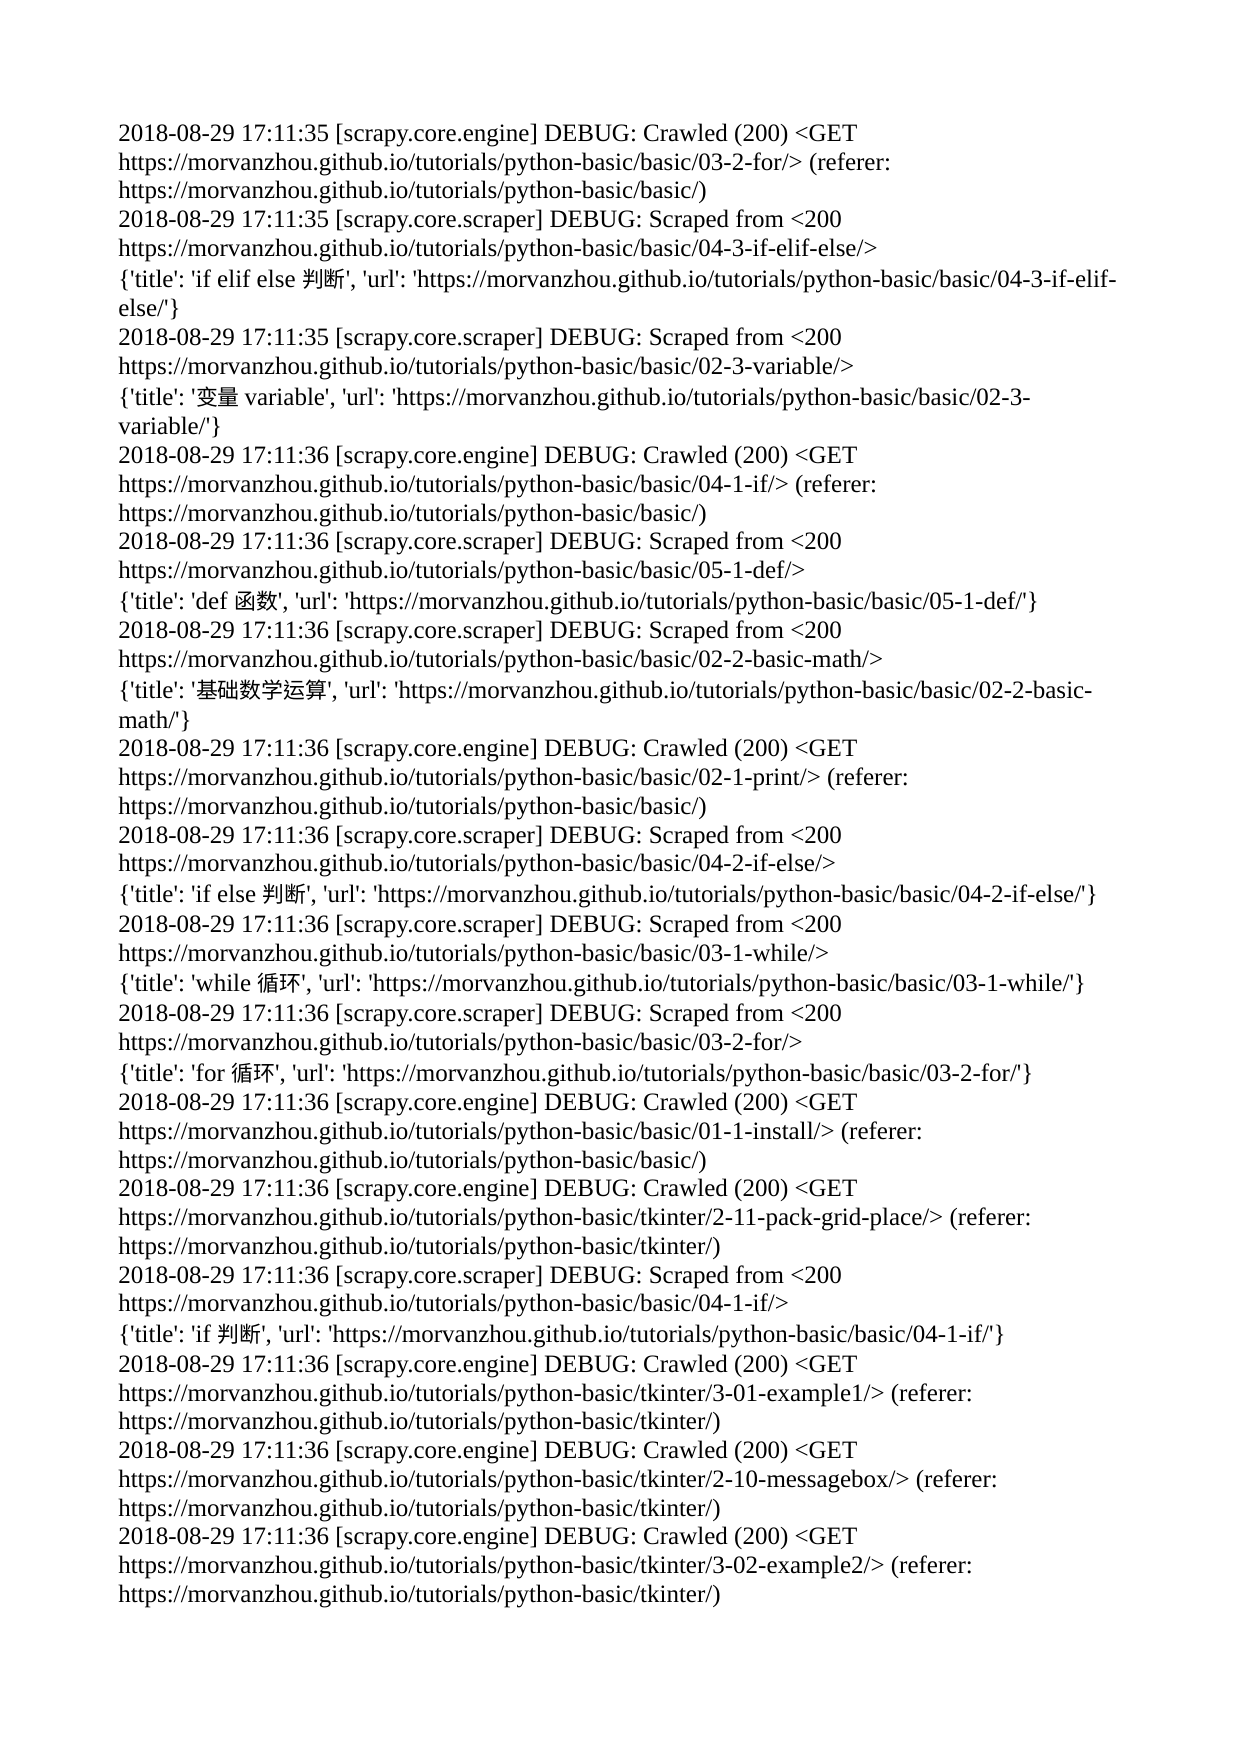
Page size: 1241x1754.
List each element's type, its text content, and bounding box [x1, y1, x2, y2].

text 2018-08-29 17:11:36 [scrapy.core.scraper] DEBUG: Scraped from <200 https://morvanzhou.github.io/tutorials/python-basic/basic/05-1-def/> [118, 526, 1122, 584]
text 2018-08-29 17:11:36 [scrapy.core.scraper] DEBUG: Scraped from <200 https://morvanzhou.github.io/tutorials/python-basic/basic/04-2-if-else/> [118, 820, 1122, 877]
text {'title': 'while 循环', 'url': 'https://morvanzhou.github.io/tutorials/python-basic/basic/03-1-while/'} [118, 966, 1122, 998]
text 2018-08-29 17:11:36 [scrapy.core.engine] DEBUG: Crawled (200) <GET https://morvanzhou.github.io/tutorials/python-basic/tkinter/2-11-pack-grid-place/> (referer: https://morvanzhou.github.io/tutorials/python-basic/tkinter/) [118, 1173, 1122, 1260]
text {'title': 'for 循环', 'url': 'https://morvanzhou.github.io/tutorials/python-basic/basic/03-2-for/'} [118, 1056, 1122, 1087]
text {'title': '基础数学运算', 'url': 'https://morvanzhou.github.io/tutorials/python-basic/basic/02-2-basic-math/'} [118, 673, 1122, 733]
text 2018-08-29 17:11:36 [scrapy.core.engine] DEBUG: Crawled (200) <GET https://morvanzhou.github.io/tutorials/python-basic/basic/02-1-print/> (referer: https://morvanzhou.github.io/tutorials/python-basic/basic/) [118, 733, 1122, 820]
text {'title': 'if elif else 判断', 'url': 'https://morvanzhou.github.io/tutorials/python-basic/basic/04-3-if-elif-else/'} [118, 262, 1122, 322]
text 2018-08-29 17:11:36 [scrapy.core.scraper] DEBUG: Scraped from <200 https://morvanzhou.github.io/tutorials/python-basic/basic/03-1-while/> [118, 909, 1122, 966]
text 2018-08-29 17:11:35 [scrapy.core.scraper] DEBUG: Scraped from <200 https://morvanzhou.github.io/tutorials/python-basic/basic/04-3-if-elif-else/> [118, 204, 1122, 262]
text 2018-08-29 17:11:35 [scrapy.core.scraper] DEBUG: Scraped from <200 https://morvanzhou.github.io/tutorials/python-basic/basic/02-3-variable/> [118, 322, 1122, 380]
text {'title': 'if else 判断', 'url': 'https://morvanzhou.github.io/tutorials/python-basic/basic/04-2-if-else/'} [118, 877, 1122, 909]
text {'title': '变量 variable', 'url': 'https://morvanzhou.github.io/tutorials/python-basic/basic/02-3-variable/'} [118, 380, 1122, 440]
text 2018-08-29 17:11:36 [scrapy.core.scraper] DEBUG: Scraped from <200 https://morvanzhou.github.io/tutorials/python-basic/basic/04-1-if/> [118, 1260, 1122, 1317]
text 2018-08-29 17:11:36 [scrapy.core.scraper] DEBUG: Scraped from <200 https://morvanzhou.github.io/tutorials/python-basic/basic/02-2-basic-math/> [118, 616, 1122, 673]
text 2018-08-29 17:11:36 [scrapy.core.engine] DEBUG: Crawled (200) <GET https://morvanzhou.github.io/tutorials/python-basic/basic/01-1-install/> (referer: https://morvanzhou.github.io/tutorials/python-basic/basic/) [118, 1087, 1122, 1173]
text 2018-08-29 17:11:36 [scrapy.core.engine] DEBUG: Crawled (200) <GET https://morvanzhou.github.io/tutorials/python-basic/tkinter/3-01-example1/> (referer: https://morvanzhou.github.io/tutorials/python-basic/tkinter/) [118, 1349, 1122, 1435]
text 2018-08-29 17:11:36 [scrapy.core.engine] DEBUG: Crawled (200) <GET https://morvanzhou.github.io/tutorials/python-basic/tkinter/2-10-messagebox/> (referer: https://morvanzhou.github.io/tutorials/python-basic/tkinter/) [118, 1435, 1122, 1521]
text {'title': 'def 函数', 'url': 'https://morvanzhou.github.io/tutorials/python-basic/basic/05-1-def/'} [118, 584, 1122, 616]
text 2018-08-29 17:11:36 [scrapy.core.scraper] DEBUG: Scraped from <200 https://morvanzhou.github.io/tutorials/python-basic/basic/03-2-for/> [118, 998, 1122, 1056]
text {'title': 'if 判断', 'url': 'https://morvanzhou.github.io/tutorials/python-basic/basic/04-1-if/'} [118, 1317, 1122, 1349]
text 2018-08-29 17:11:36 [scrapy.core.engine] DEBUG: Crawled (200) <GET https://morvanzhou.github.io/tutorials/python-basic/basic/04-1-if/> (referer: https://morvanzhou.github.io/tutorials/python-basic/basic/) [118, 440, 1122, 526]
text 2018-08-29 17:11:36 [scrapy.core.engine] DEBUG: Crawled (200) <GET https://morvanzhou.github.io/tutorials/python-basic/tkinter/3-02-example2/> (referer: https://morvanzhou.github.io/tutorials/python-basic/tkinter/) [118, 1521, 1122, 1608]
text 2018-08-29 17:11:35 [scrapy.core.engine] DEBUG: Crawled (200) <GET https://morvanzhou.github.io/tutorials/python-basic/basic/03-2-for/> (referer: https://morvanzhou.github.io/tutorials/python-basic/basic/) [118, 118, 1122, 204]
